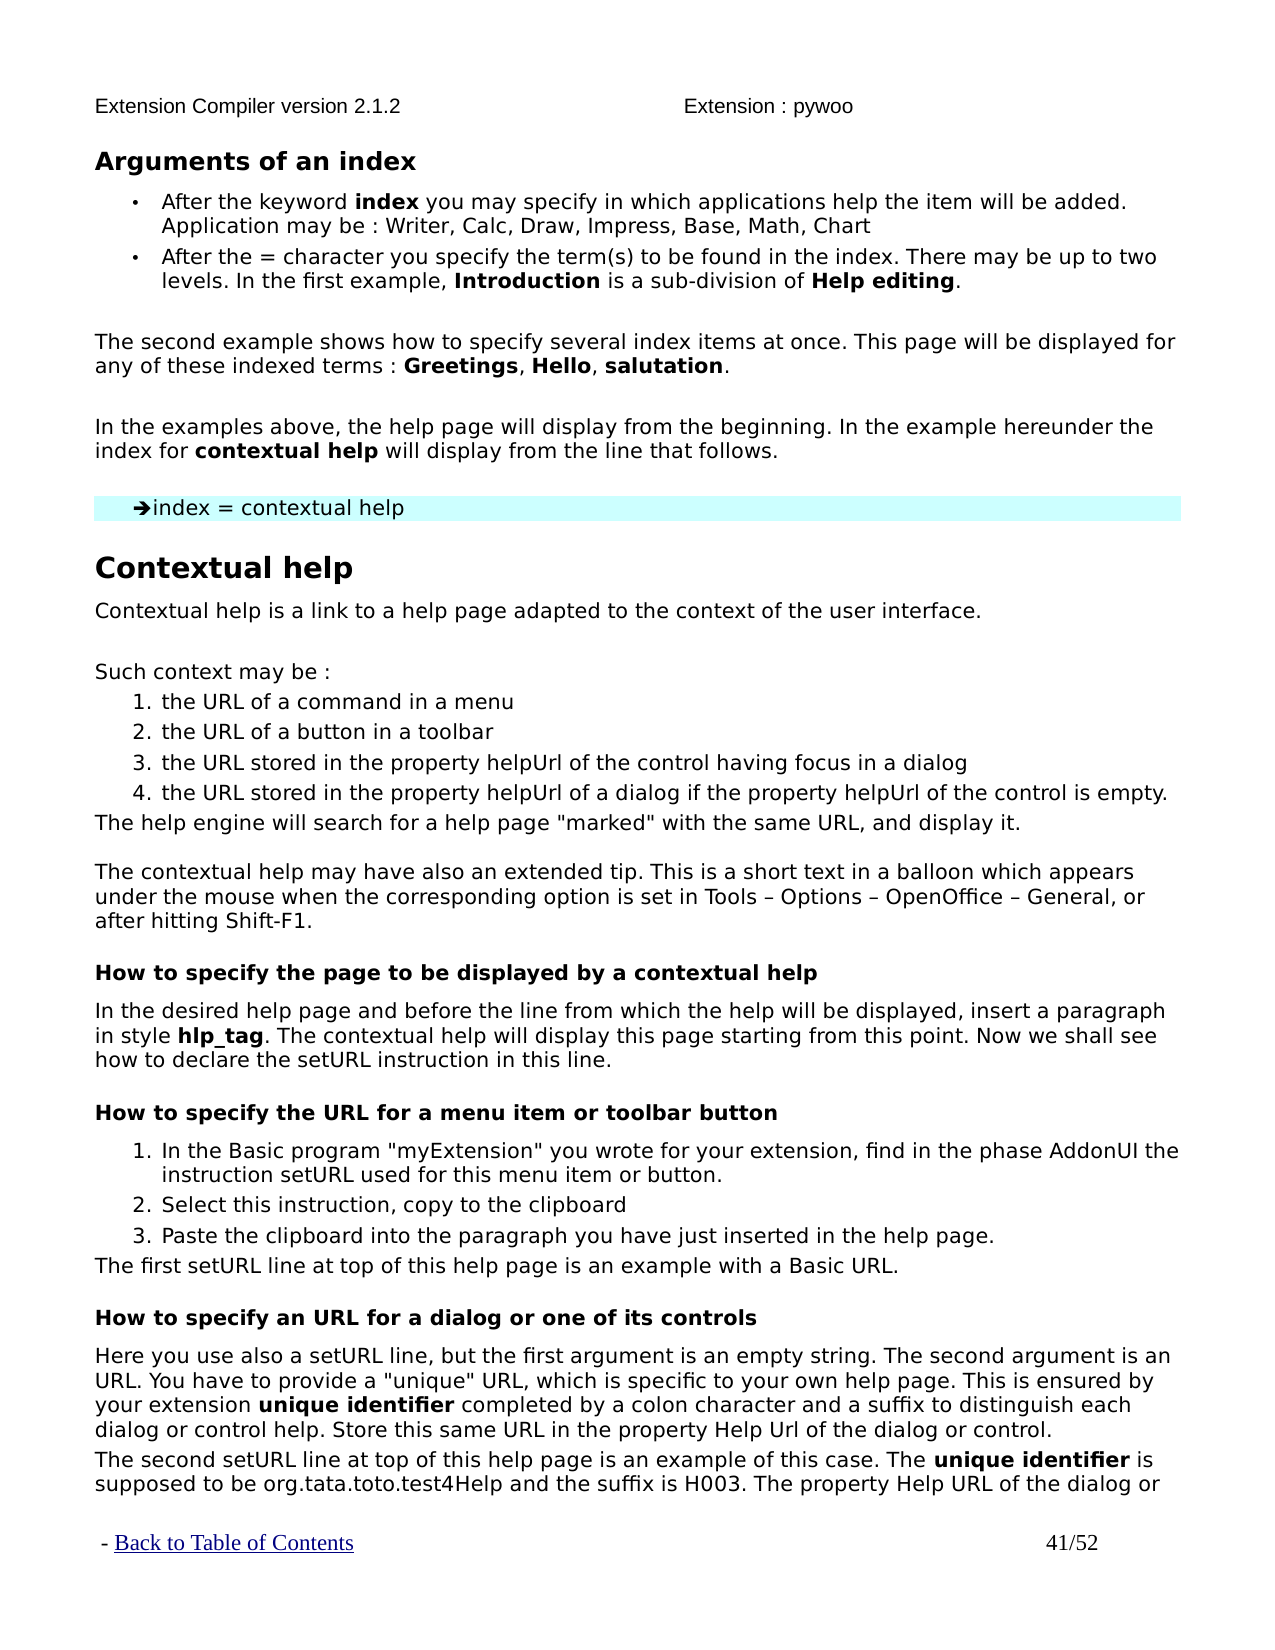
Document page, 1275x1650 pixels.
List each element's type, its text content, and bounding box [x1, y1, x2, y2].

list After the keyword index you may specify in which applications help the item will be added. Application may be : Writer, Calc, Draw, Impress, Base, Math, Chart [132, 190, 1181, 239]
text How to specify the URL for a menu item or toolbar button [94, 1101, 1181, 1125]
text Arguments of an index [94, 147, 1181, 176]
text Contextual help [94, 552, 1181, 586]
list the URL stored in the property helpUrl of the control having focus in a dialog [132, 751, 1181, 775]
list the URL of a button in a toolbar [132, 720, 1181, 745]
text How to specify an URL for a dialog or one of its controls [94, 1306, 1181, 1331]
text The second setURL line at top of this help page is an example of this case. The unique identifier is supposed to be org.tata.toto.test4Help and the suffix is H003. The property Help URL of the dialog or [94, 1448, 1181, 1497]
list the URL of a command in a menu [132, 690, 1181, 714]
text Here you use also a setURL line, but the first argument is an empty string. The second argument is an URL. You have to provide a "unique" URL, which is specific to your own help page. This is ensured by your extension unique identifier completed by a colon character and a suffix to distinguish each dialog or control help. Store this same URL in the property Help Url of the dialog or control. [94, 1344, 1181, 1442]
text The first setURL line at top of this help page is an example with a Basic URL. [94, 1254, 1181, 1278]
list Paste the clipboard into the paragraph you have just inserted in the help page. [132, 1224, 1181, 1248]
text Contextual help is a link to a help page adapted to the context of the user interface. [94, 599, 1181, 623]
list After the = character you specify the term(s) to be found in the index. There may be up to two levels. In the first example, Introduction is a sub-division of Help editing. [132, 245, 1181, 294]
list In the Basic program "myExtension" you wrote for your extension, find in the phase AddonUI the instruction setURL used for this menu item or button. [132, 1138, 1181, 1187]
text How to specify the page to be displayed by a contextual help [94, 961, 1181, 986]
text The second example shows how to specify several index items at once. This page will be displayed for any of these indexed terms : Greetings, Hello, salutation. [94, 330, 1181, 379]
list Select this instruction, copy to the clipboard [132, 1193, 1181, 1218]
text In the desired help page and before the line from which the help will be displayed, insert a paragraph in style hlp_tag. The contextual help will display this page starting from this point. Now we shall see how to declare the setURL instruction in this line. [94, 999, 1181, 1073]
list index = contextual help [94, 496, 1181, 521]
text The help engine will search for a help page "marked" with the same URL, and display it. The contextual help may have also an extended tip. This is a short text in a balloon which appears under the mouse when the corresponding option is set in Tools – Options – OpenOffice – General, or after hitting Shift-F1. [94, 811, 1181, 934]
text Such context may be : [94, 660, 1181, 684]
text In the examples above, the help page will display from the beginning. In the example hereunder the index for contextual help will display from the line that follows. [94, 415, 1181, 464]
list the URL stored in the property helpUrl of a dialog if the property helpUrl of the control is empty. [132, 781, 1181, 805]
